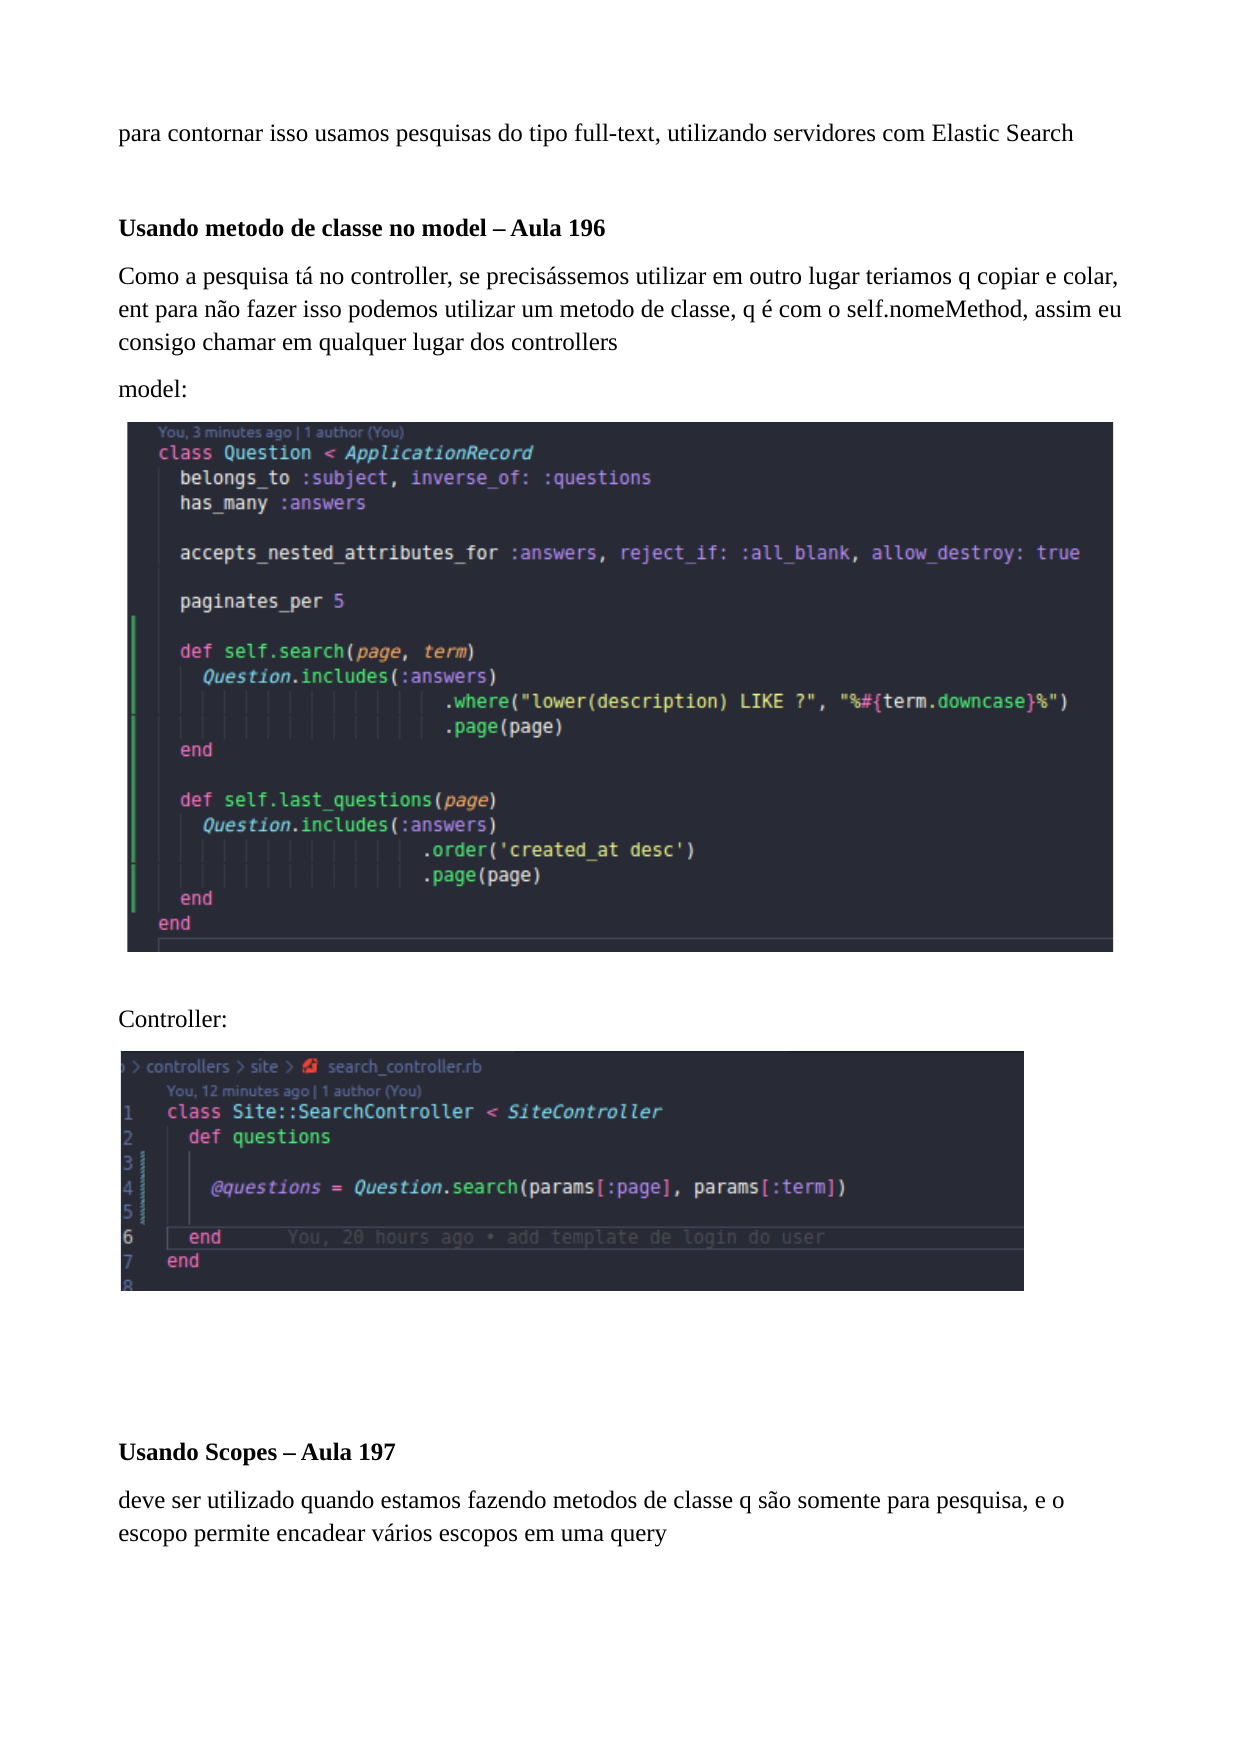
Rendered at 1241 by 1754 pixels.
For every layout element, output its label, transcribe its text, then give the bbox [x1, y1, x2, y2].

text Como a pesquisa tá no controller, se precisássemos utilizar em outro lugar teriamos q copiar e colar, ent para não fazer isso podemos utilizar um metodo de classe, q é com o self.nomeMethod, assim eu consigo chamar em qualquer lugar dos controllers [118, 261, 1122, 356]
text Usando Scopes – Aula 197 [118, 1437, 1122, 1466]
text deve ser utilizado quando estamos fazendo metodos de classe q são somente para pesquisa, e o escopo permite encadear vários escopos em uma query [118, 1485, 1122, 1547]
picture [120, 1051, 1024, 1291]
picture [127, 422, 1114, 952]
text Controller: [118, 1004, 1122, 1032]
text para contornar isso usamos pesquisas do tipo full-text, utilizando servidores com Elastic Search [118, 118, 1122, 147]
text Usando metodo de classe no model – Aula 196 [118, 213, 1122, 242]
text model: [118, 374, 1122, 403]
